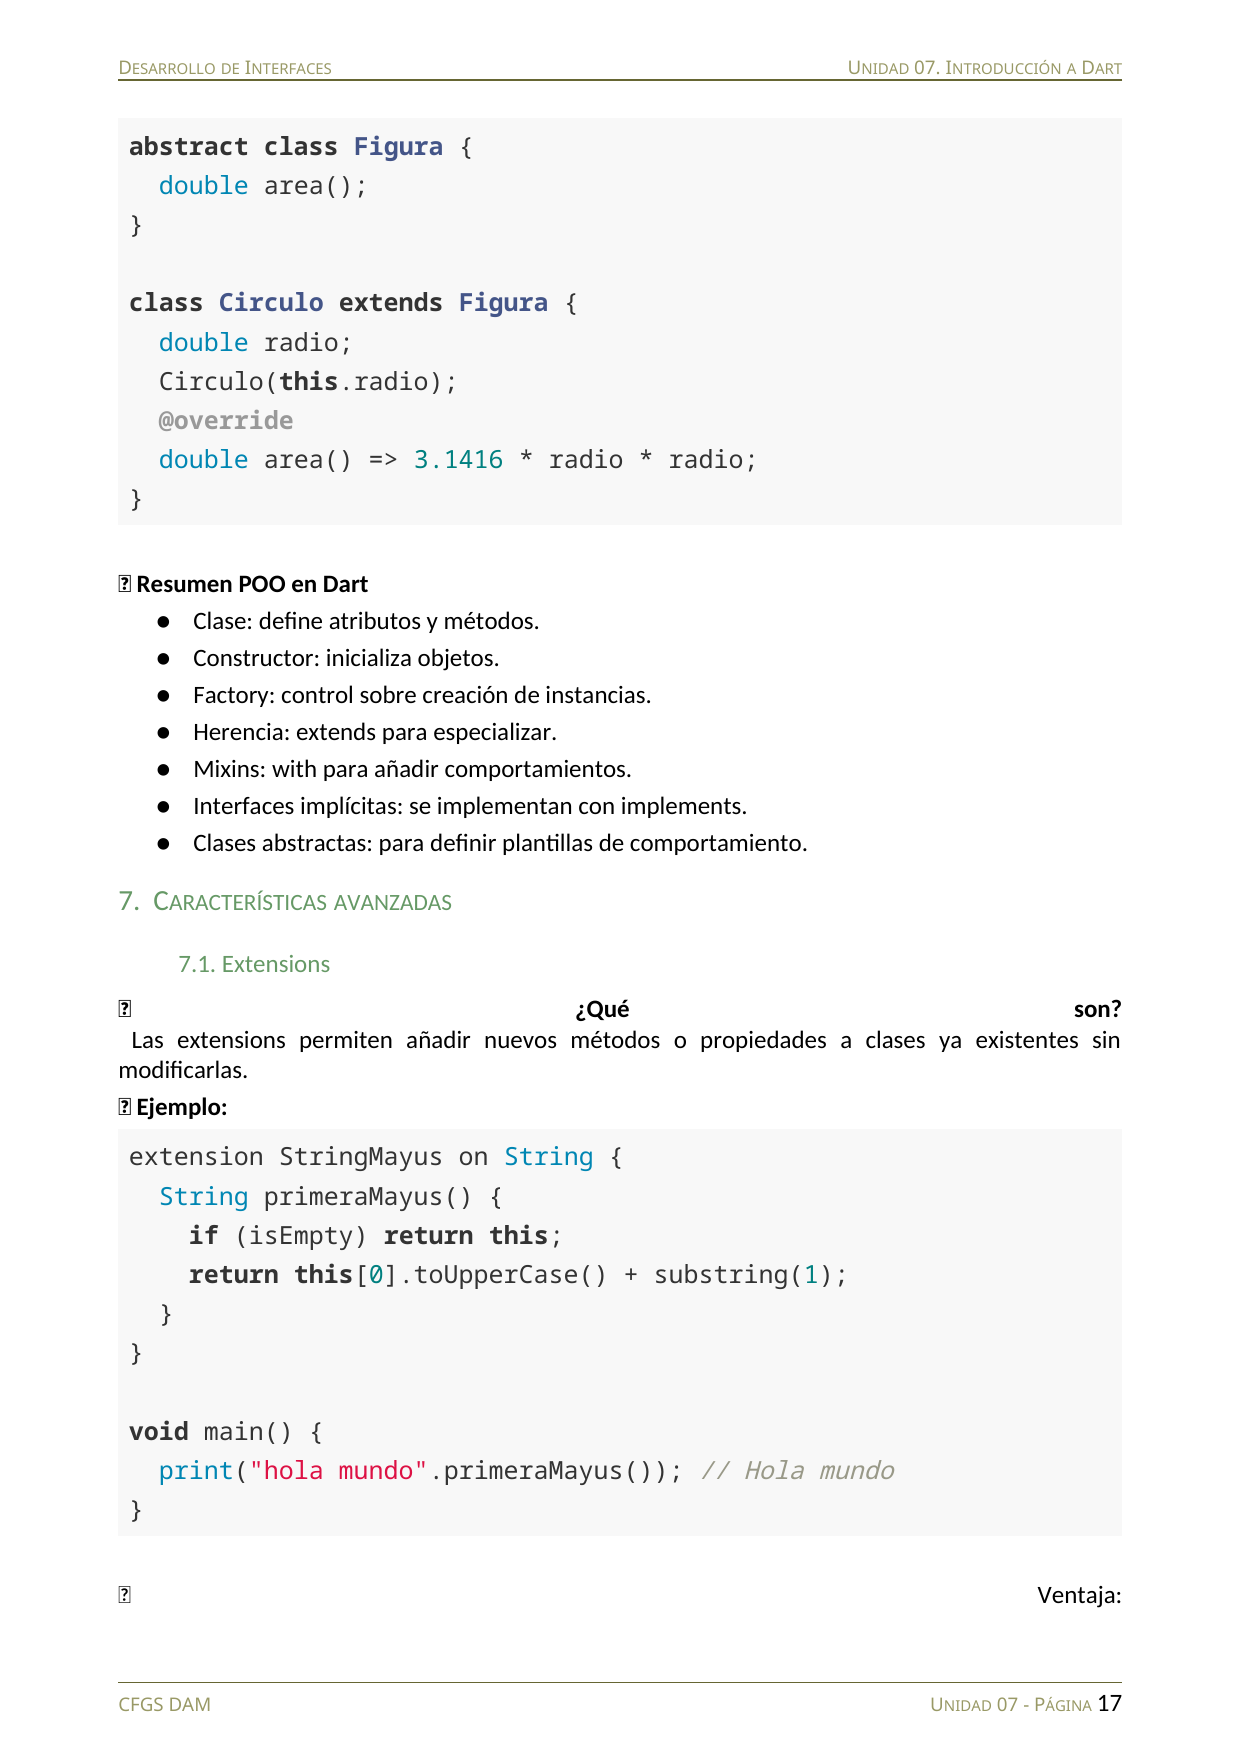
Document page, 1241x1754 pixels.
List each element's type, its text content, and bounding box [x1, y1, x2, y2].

list Constructor: inicializa objetos. [156, 642, 1122, 673]
text 🔷 ¿Qué son? Las extensions permiten añadir nuevos métodos o propiedades a clases ya existentes sin modificarlas. [118, 993, 1122, 1085]
list Interfaces implícitas: se implementan con implements. [156, 790, 1122, 821]
subtitle 7. Características avanzadas [118, 882, 1122, 918]
text 💡 Ventaja: [118, 1579, 1122, 1609]
subtitle 7.1. Extensions [178, 948, 1122, 979]
list Herencia: extends para especializar. [156, 716, 1122, 747]
table_header extension StringMayus on String { String primeraMayus() { if (isEmpty) return this; return this[0].toUpperCase() + substring(1); } } void main() { print("hola mundo".primeraMayus()); // Hola mundo } [118, 1129, 1122, 1536]
list Mixins: with para añadir comportamientos. [156, 753, 1122, 784]
table_header abstract class Figura { double area(); } class Circulo extends Figura { double radio; Circulo(this.radio); @override double area() => 3.1416 * radio * radio; } [118, 118, 1122, 525]
text 📌 Ejemplo: [118, 1092, 1122, 1122]
list Clase: define atributos y métodos. [156, 605, 1122, 636]
list Clases abstractas: para definir plantillas de comportamiento. [156, 827, 1122, 858]
text 💡 Resumen POO en Dart [118, 568, 1122, 599]
list Factory: control sobre creación de instancias. [156, 679, 1122, 710]
